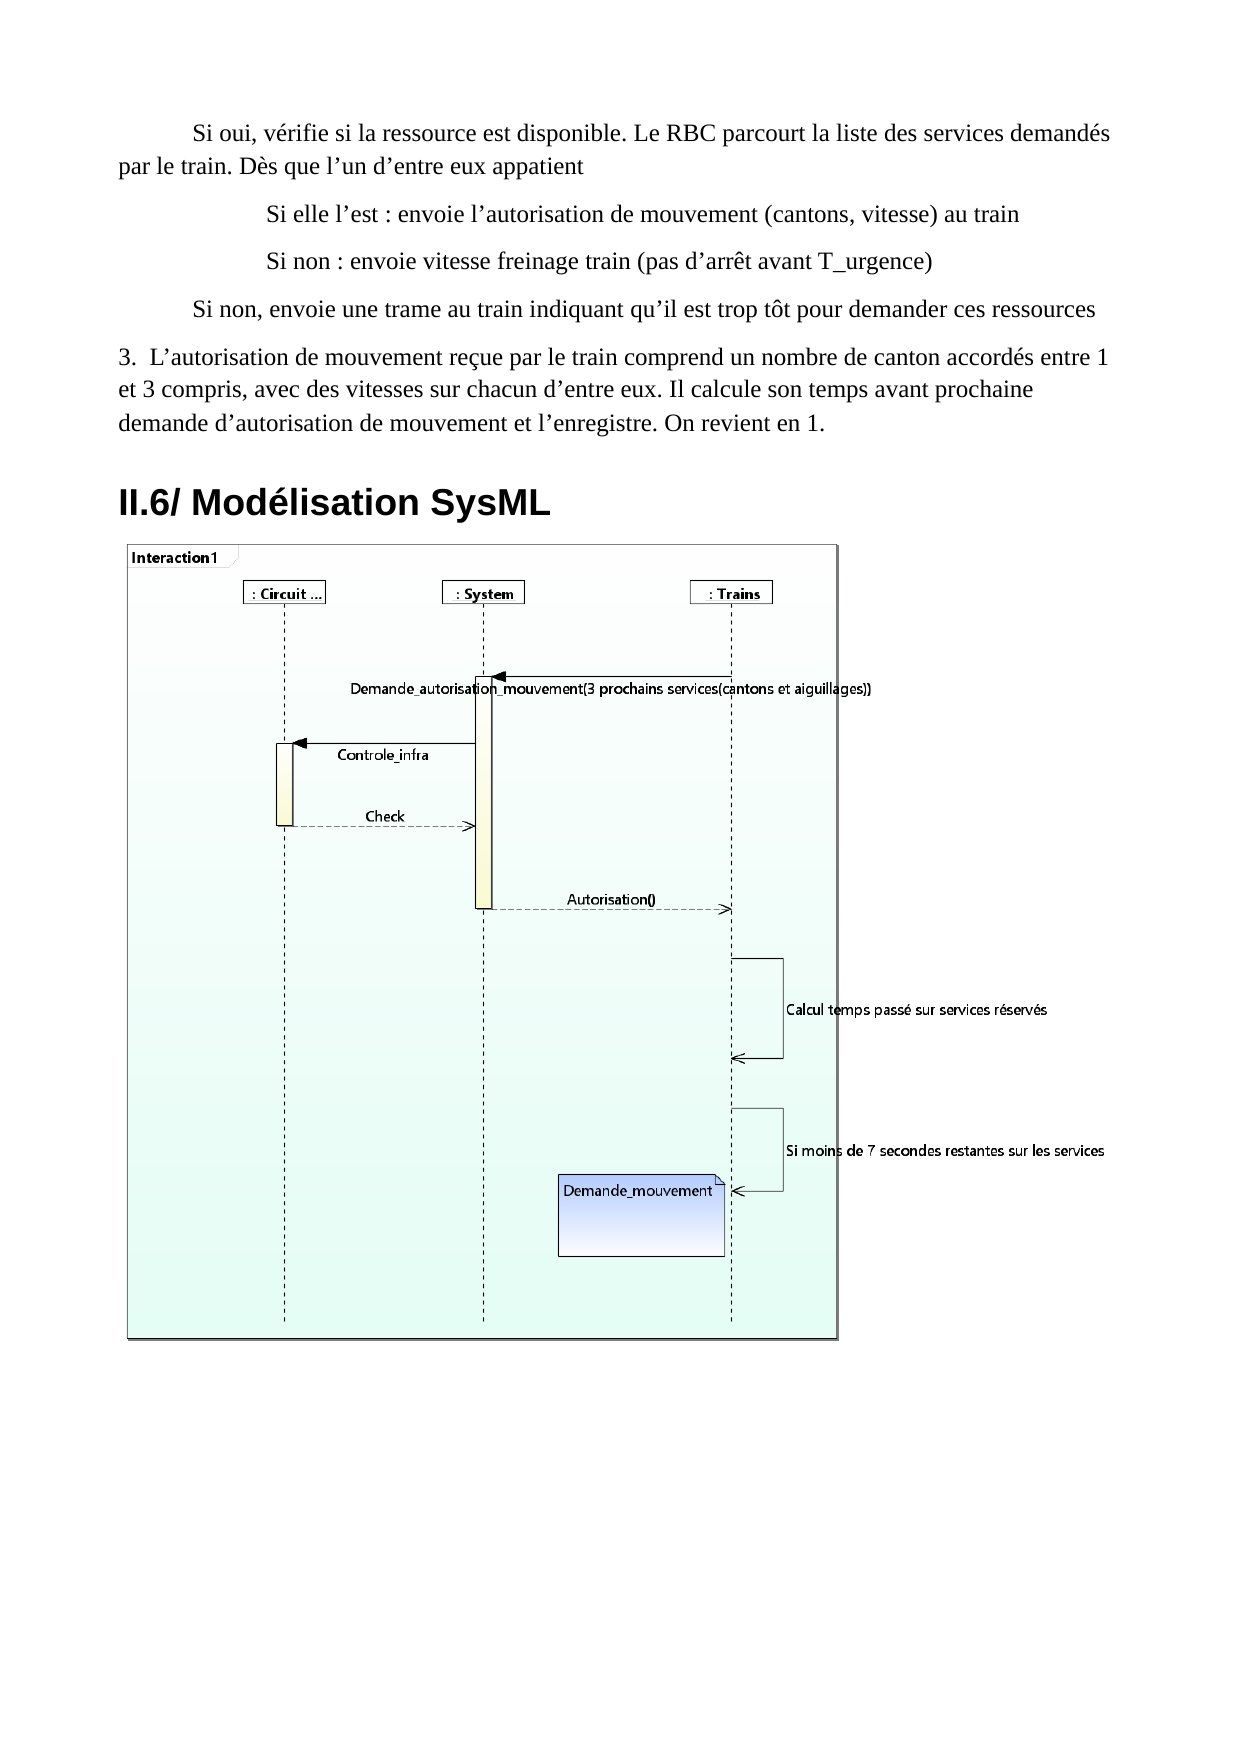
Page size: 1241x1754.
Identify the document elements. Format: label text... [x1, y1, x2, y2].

text Si oui, vérifie si la ressource est disponible. Le RBC parcourt la liste des services demandés par le train. Dès que l’un d’entre eux appatient [118, 118, 1122, 180]
subtitle II.6/ Modélisation SysML [118, 480, 1122, 523]
text Si non, envoie une trame au train indiquant qu’il est trop tôt pour demander ces ressources [118, 294, 1122, 323]
text Si non : envoie vitesse freinage train (pas d’arrêt avant T_urgence) [118, 246, 1122, 275]
picture [118, 535, 1123, 1381]
text Si elle l’est : envoie l’autorisation de mouvement (cantons, vitesse) au train [118, 199, 1122, 227]
text 3. L’autorisation de mouvement reçue par le train comprend un nombre de canton accordés entre 1 et 3 compris, avec des vitesses sur chacun d’entre eux. Il calcule son temps avant prochaine demande d’autorisation de mouvement et l’enregistre. On revient en 1. [118, 342, 1122, 436]
